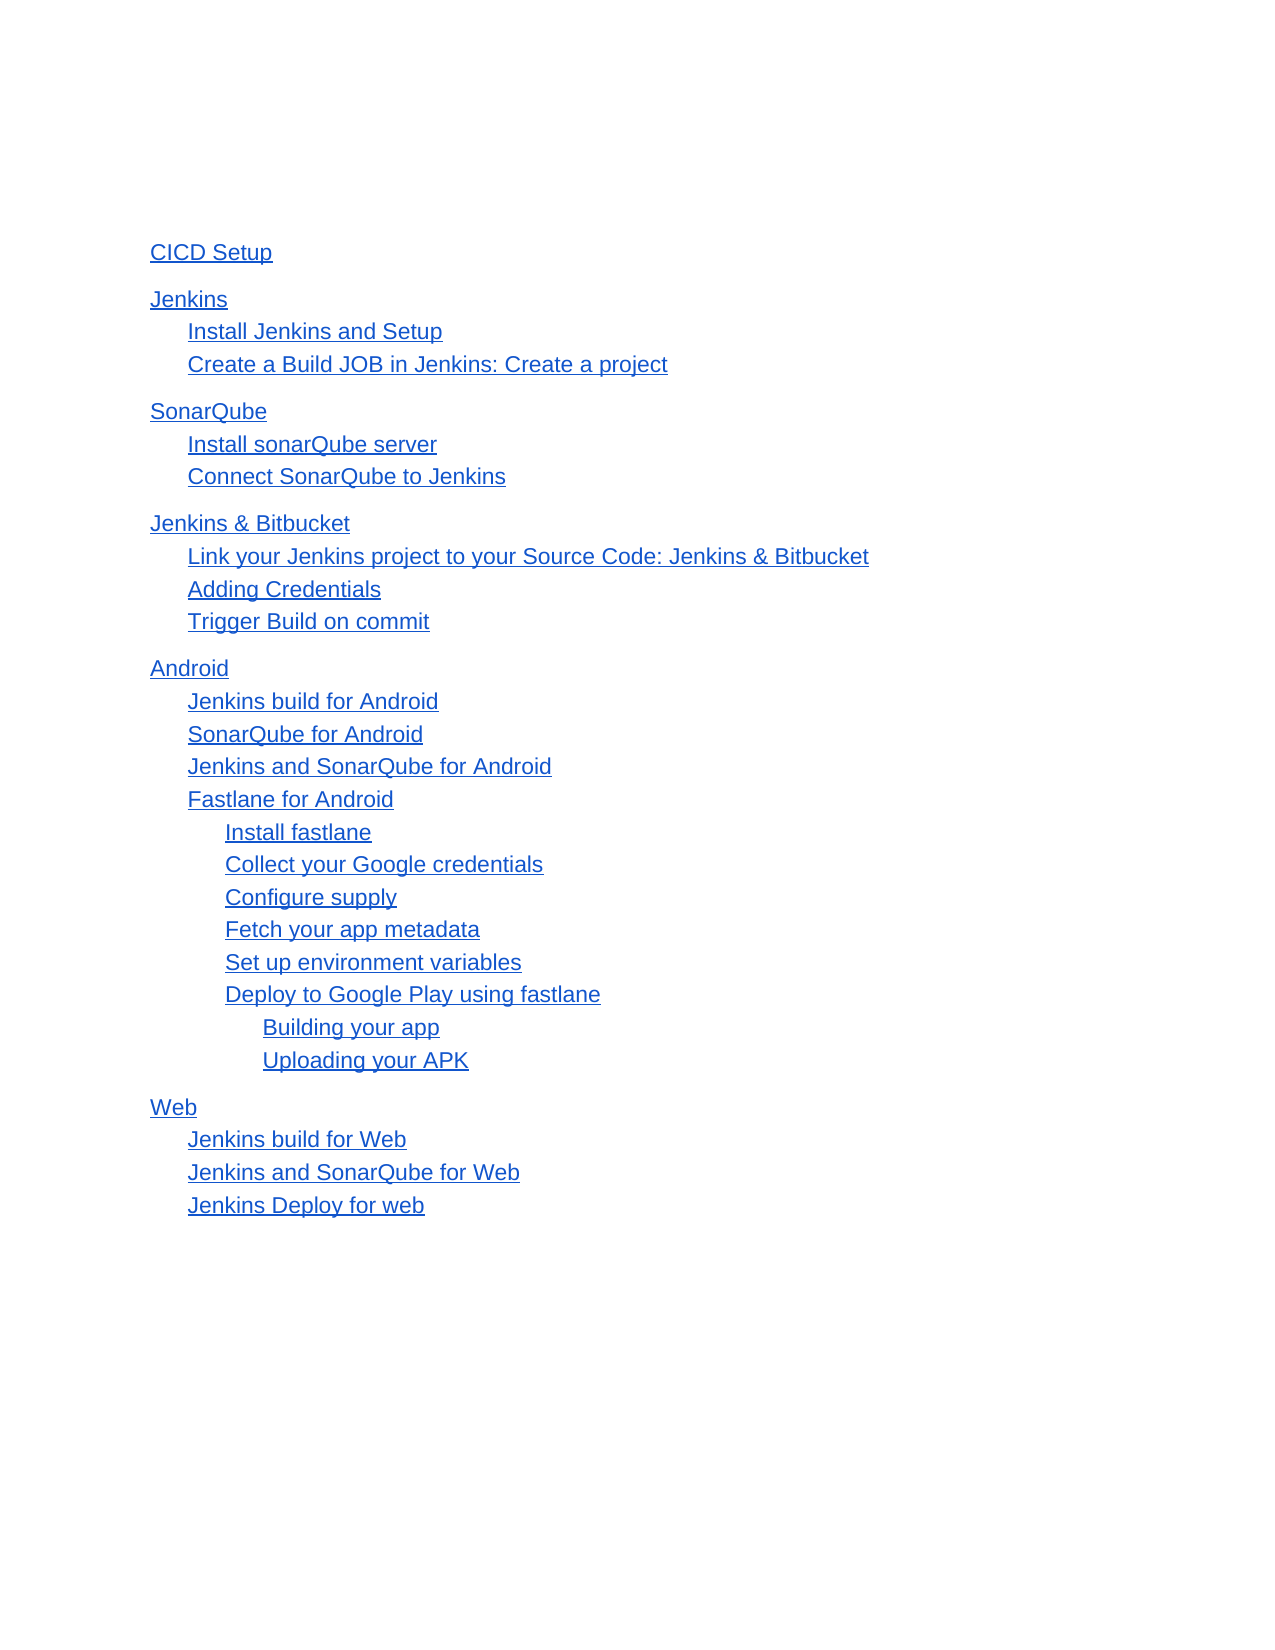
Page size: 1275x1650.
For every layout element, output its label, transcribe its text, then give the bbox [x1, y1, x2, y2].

text Trigger Build on commit [187, 608, 1125, 634]
text Jenkins build for Android [187, 688, 1125, 714]
text Adding Credentials [187, 576, 1125, 602]
text Deploy to Google Play using fastlane [225, 981, 1125, 1008]
text Jenkins and SonarQube for Web [187, 1159, 1125, 1185]
text SonarQube for Android [187, 721, 1125, 747]
text Jenkins build for Web [187, 1126, 1125, 1153]
text Building your app [262, 1014, 1125, 1040]
text Link your Jenkins project to your Source Code: Jenkins & Bitbucket [187, 543, 1125, 569]
text Jenkins and SonarQube for Android [187, 753, 1125, 779]
text Configure supply [225, 884, 1125, 910]
text CICD Setup [150, 238, 1125, 265]
text Install Jenkins and Setup [187, 318, 1125, 344]
text Connect SonarQube to Jenkins [187, 463, 1125, 489]
text Collect your Google credentials [225, 851, 1125, 877]
text Install sonarQube server [187, 431, 1125, 457]
text Fastlane for Android [187, 786, 1125, 812]
text Jenkins & Bitbucket [150, 510, 1125, 537]
text Web [150, 1094, 1125, 1120]
text Uploading your APK [262, 1047, 1125, 1073]
text Jenkins Deploy for web [187, 1192, 1125, 1218]
text Fetch your app metadata [225, 916, 1125, 943]
text Android [150, 655, 1125, 682]
text Install fastlane [225, 818, 1125, 845]
text SonarQube [150, 398, 1125, 424]
text Set up environment variables [225, 949, 1125, 975]
text Create a Build JOB in Jenkins: Create a project [187, 351, 1125, 377]
text Jenkins [150, 286, 1125, 312]
